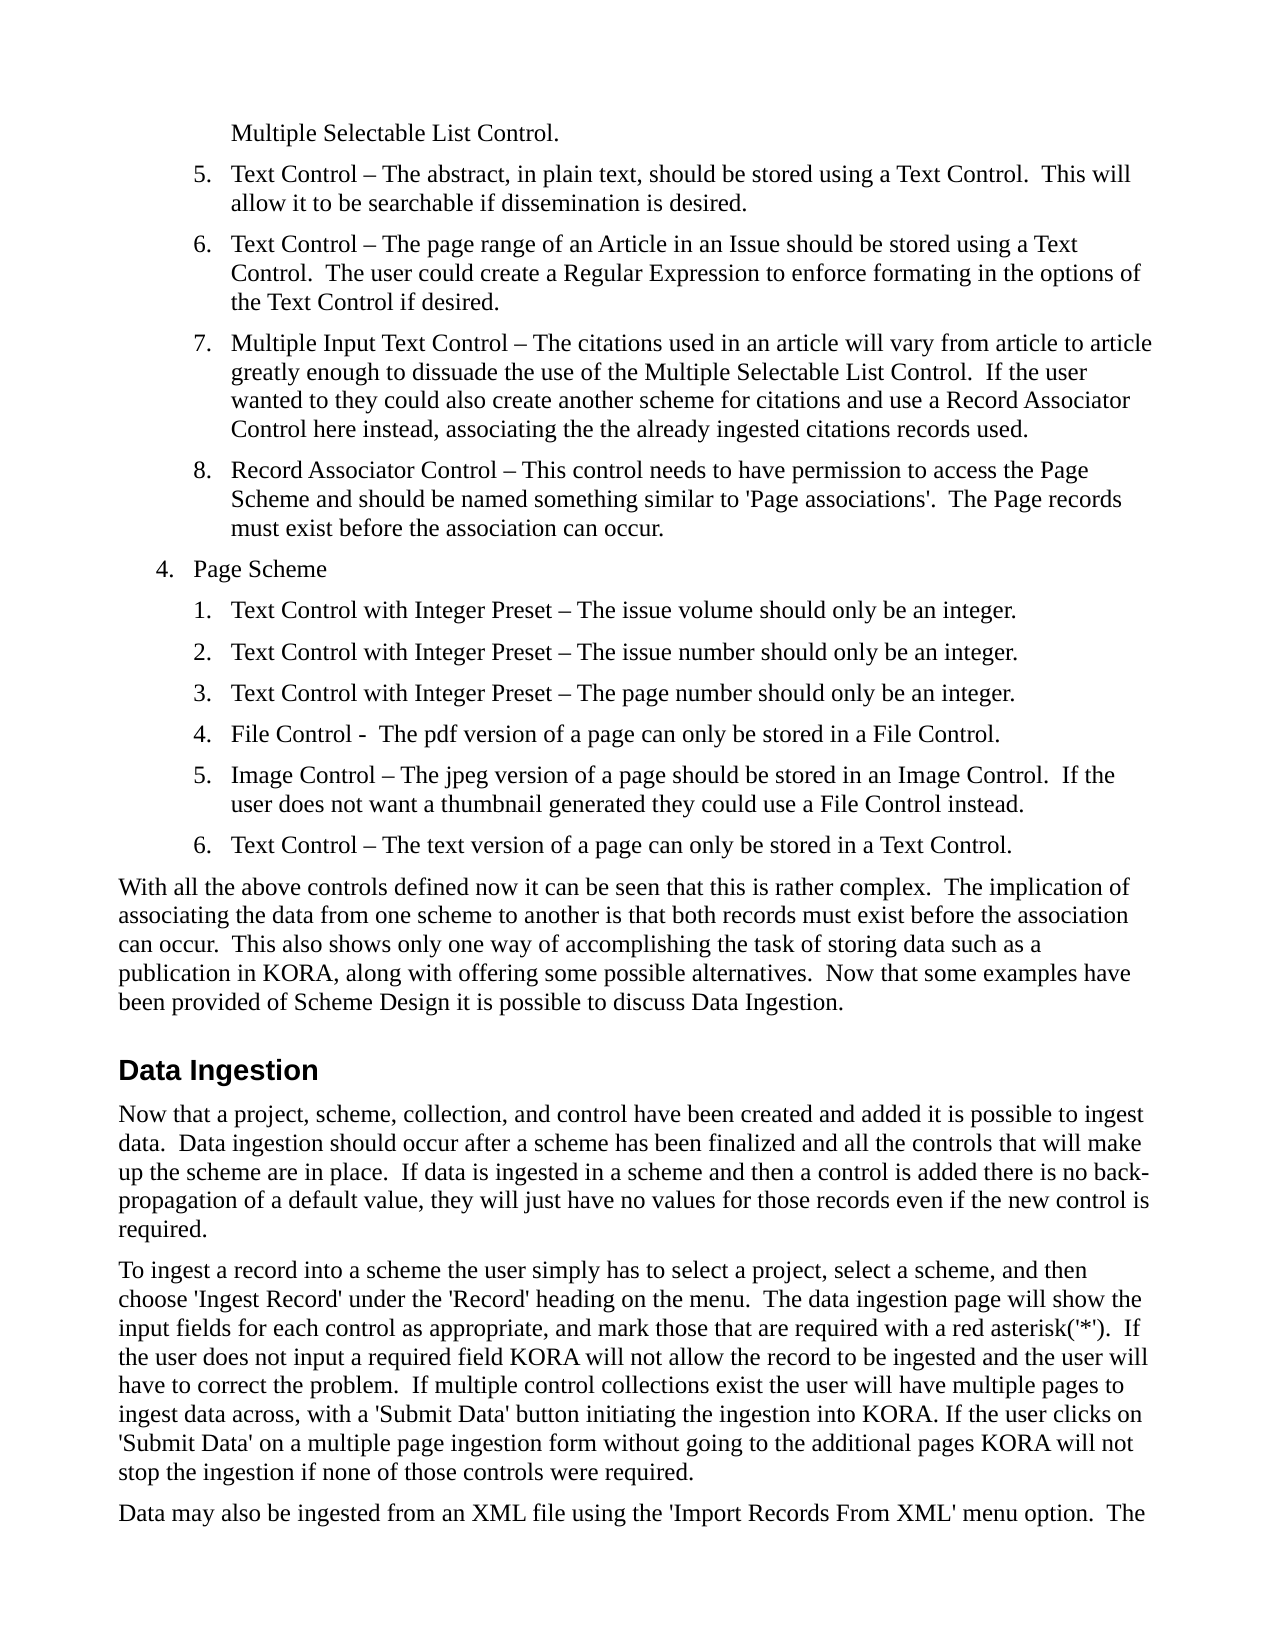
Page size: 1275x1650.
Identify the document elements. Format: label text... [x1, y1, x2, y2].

list Multiple Input Text Control – The citations used in an article will vary from article to article greatly enough to dissuade the use of the Multiple Selectable List Control. If the user wanted to they could also create another scheme for citations and use a Record Associator Control here instead, associating the the already ingested citations records used. [193, 328, 1157, 443]
subtitle Data Ingestion [118, 1053, 1157, 1087]
text To ingest a record into a scheme the user simply has to select a project, select a scheme, and then choose 'Ingest Record' under the 'Record' heading on the menu. The data ingestion page will show the input fields for each control as appropriate, and mark those that are required with a red asterisk('*'). If the user does not input a required field KORA will not allow the record to be ingested and the user will have to correct the problem. If multiple control collections exist the user will have multiple pages to ingest data across, with a 'Submit Data' button initiating the ingestion into KORA. If the user clicks on 'Submit Data' on a multiple page ingestion form without going to the additional pages KORA will not stop the ingestion if none of those controls were required. [118, 1255, 1157, 1485]
list Text Control with Integer Preset – The page number should only be an integer. [193, 678, 1157, 707]
list Text Control – The page range of an Article in an Issue should be stored using a Text Control. The user could create a Regular Expression to enforce formating in the options of the Text Control if desired. [193, 229, 1157, 316]
list Page Scheme [156, 554, 1157, 583]
list Record Associator Control – This control needs to have permission to access the Page Scheme and should be named something similar to 'Page associations'. The Page records must exist before the association can occur. [193, 456, 1157, 542]
list Text Control with Integer Preset – The issue number should only be an integer. [193, 637, 1157, 666]
text With all the above controls defined now it can be seen that this is rather complex. The implication of associating the data from one scheme to another is that both records must exist before the association can occur. This also shows only one way of accomplishing the task of storing data such as a publication in KORA, along with offering some possible alternatives. Now that some examples have been provided of Scheme Design it is possible to discuss Data Ingestion. [118, 872, 1157, 1016]
list Multiple Selectable List Control. [193, 118, 1157, 147]
text Now that a project, scheme, collection, and control have been created and added it is possible to ingest data. Data ingestion should occur after a scheme has been finalized and all the controls that will make up the scheme are in place. If data is ingested in a scheme and then a control is added there is no back-propagation of a default value, they will just have no values for those records even if the new control is required. [118, 1099, 1157, 1243]
list Text Control – The abstract, in plain text, should be stored using a Text Control. This will allow it to be searchable if dissemination is desired. [193, 159, 1157, 217]
list Image Control – The jpeg version of a page should be stored in an Image Control. If the user does not want a thumbnail generated they could use a File Control instead. [193, 761, 1157, 818]
list File Control - The pdf version of a page can only be stored in a File Control. [193, 719, 1157, 748]
list Text Control with Integer Preset – The issue volume should only be an integer. [193, 596, 1157, 624]
text Data may also be ingested from an XML file using the 'Import Records From XML' menu option. The [118, 1498, 1157, 1527]
list Text Control – The text version of a page can only be stored in a Text Control. [193, 831, 1157, 859]
